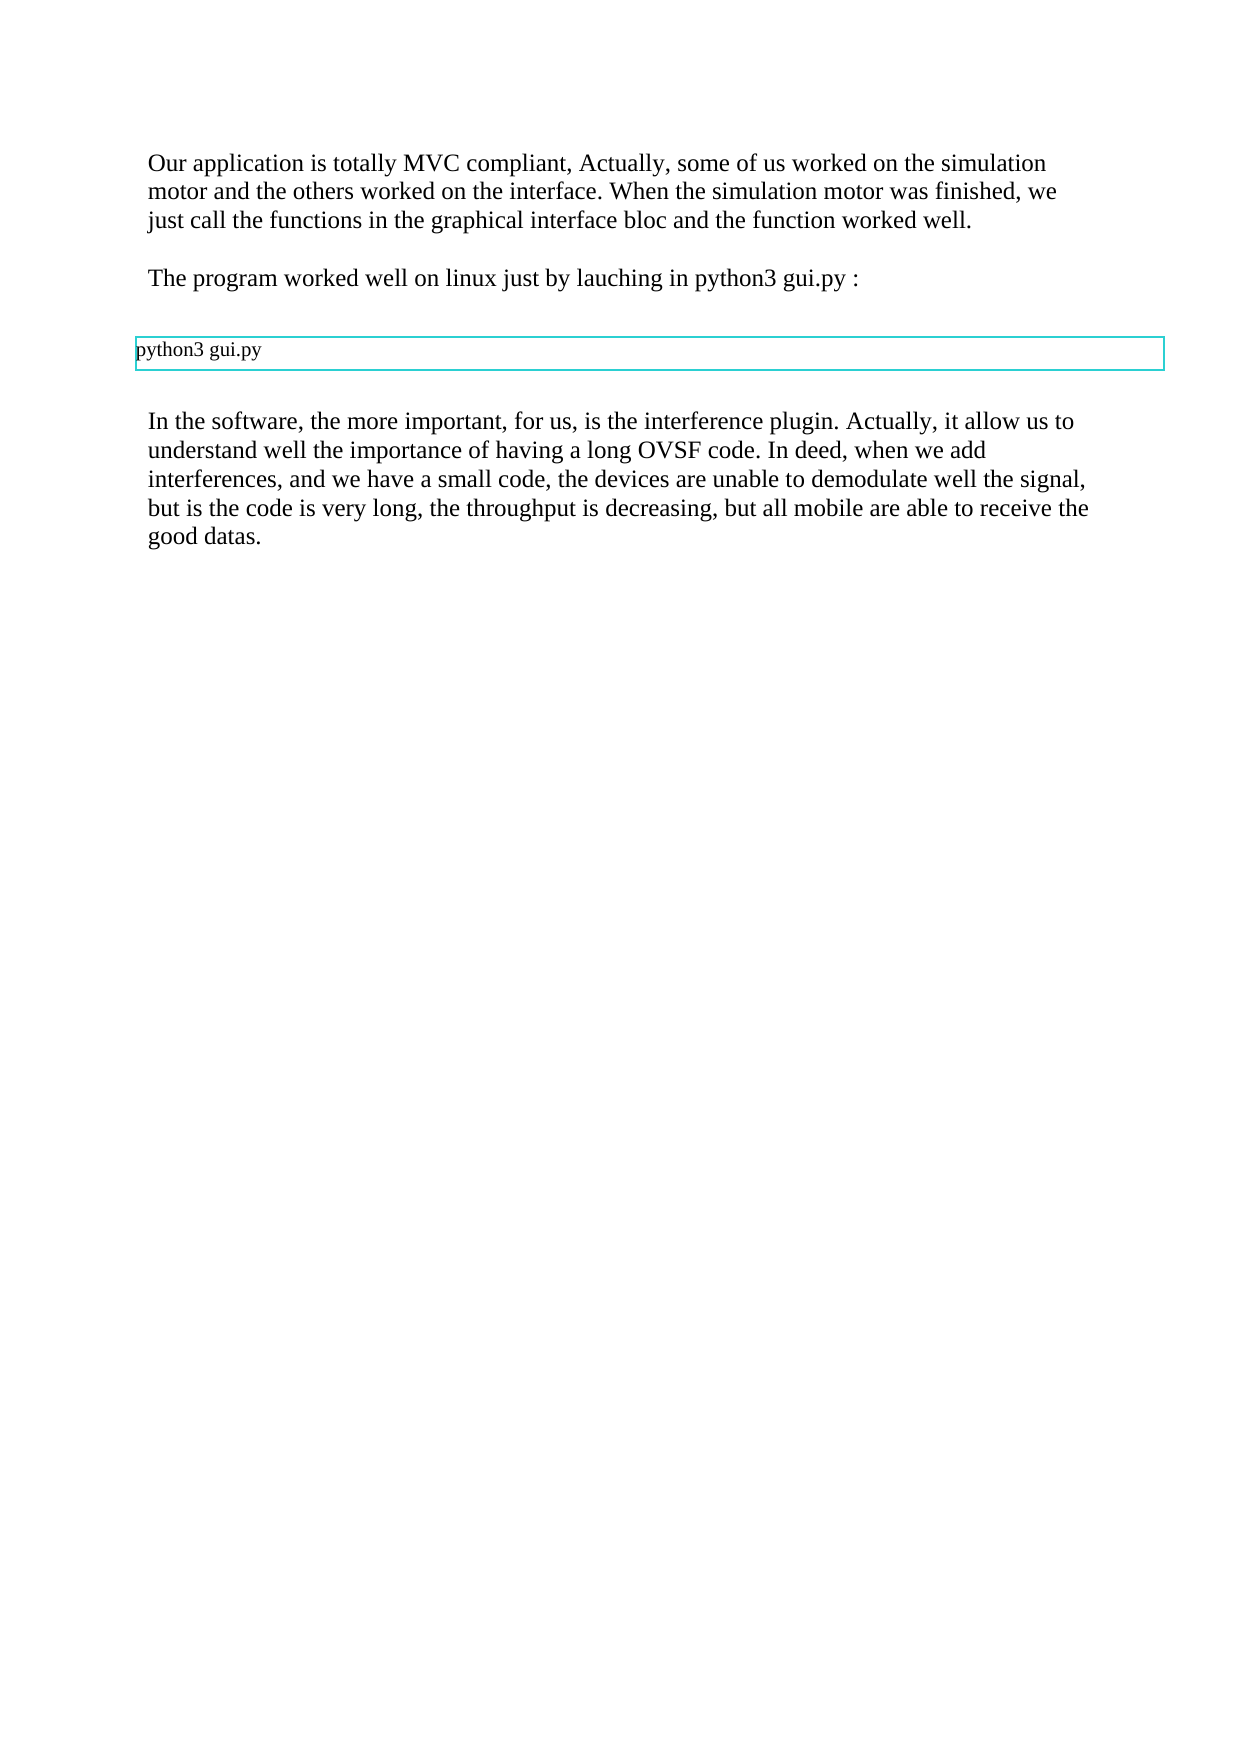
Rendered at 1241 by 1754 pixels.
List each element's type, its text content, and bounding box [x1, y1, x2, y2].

text In the software, the more important, for us, is the interference plugin. Actually, it allow us to understand well the importance of having a long OVSF code. In deed, when we add interferences, and we have a small code, the devices are unable to demodulate well the signal, but is the code is very long, the throughput is decreasing, but all mobile are able to receive the good datas. [148, 406, 1093, 550]
text Our application is totally MVC compliant, Actually, some of us worked on the simulation motor and the others worked on the interface. When the simulation motor was finished, we just call the functions in the graphical interface bloc and the function worked well. [148, 148, 1093, 234]
text The program worked well on linux just by lauching in python3 gui.py : [148, 263, 1093, 291]
